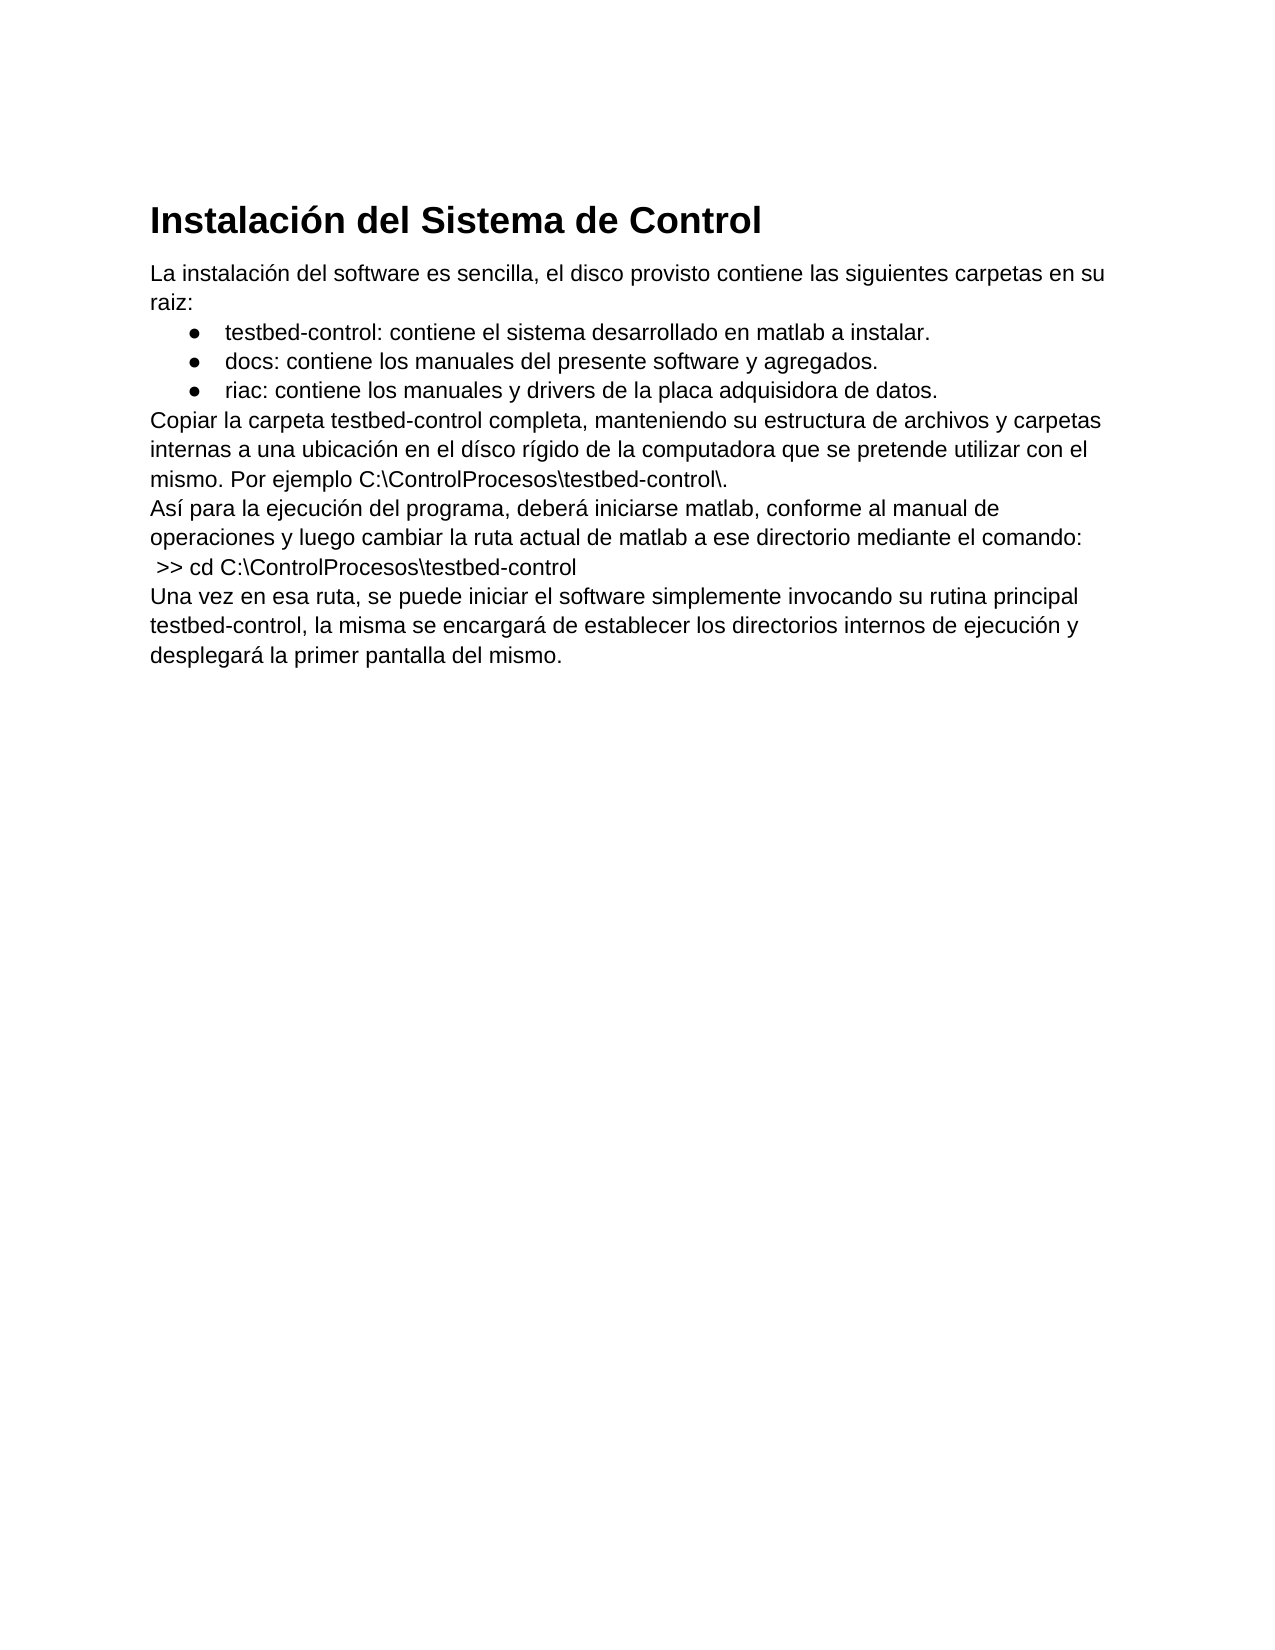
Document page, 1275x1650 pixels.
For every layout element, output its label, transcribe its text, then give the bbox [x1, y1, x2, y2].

text La instalación del software es sencilla, el disco provisto contiene las siguientes carpetas en su raiz: [150, 261, 1125, 316]
text Una vez en esa ruta, se puede iniciar el software simplemente invocando su rutina principal testbed-control, la misma se encargará de establecer los directorios internos de ejecución y desplegará la primer pantalla del mismo. [150, 584, 1125, 668]
subtitle Instalación del Sistema de Control [150, 200, 1125, 242]
list riac: contiene los manuales y drivers de la placa adquisidora de datos. [187, 378, 1125, 404]
text Copiar la carpeta testbed-control completa, manteniendo su estructura de archivos y carpetas internas a una ubicación en el dísco rígido de la computadora que se pretende utilizar con el mismo. Por ejemplo C:\ControlProcesos\testbed-control\. [150, 407, 1125, 492]
text Así para la ejecución del programa, deberá iniciarse matlab, conforme al manual de operaciones y luego cambiar la ruta actual de matlab a ese directorio mediante el comando: [150, 496, 1125, 551]
text >> cd C:\ControlProcesos\testbed-control [150, 554, 1125, 580]
list docs: contiene los manuales del presente software y agregados. [187, 349, 1125, 374]
list testbed-control: contiene el sistema desarrollado en matlab a instalar. [187, 319, 1125, 345]
